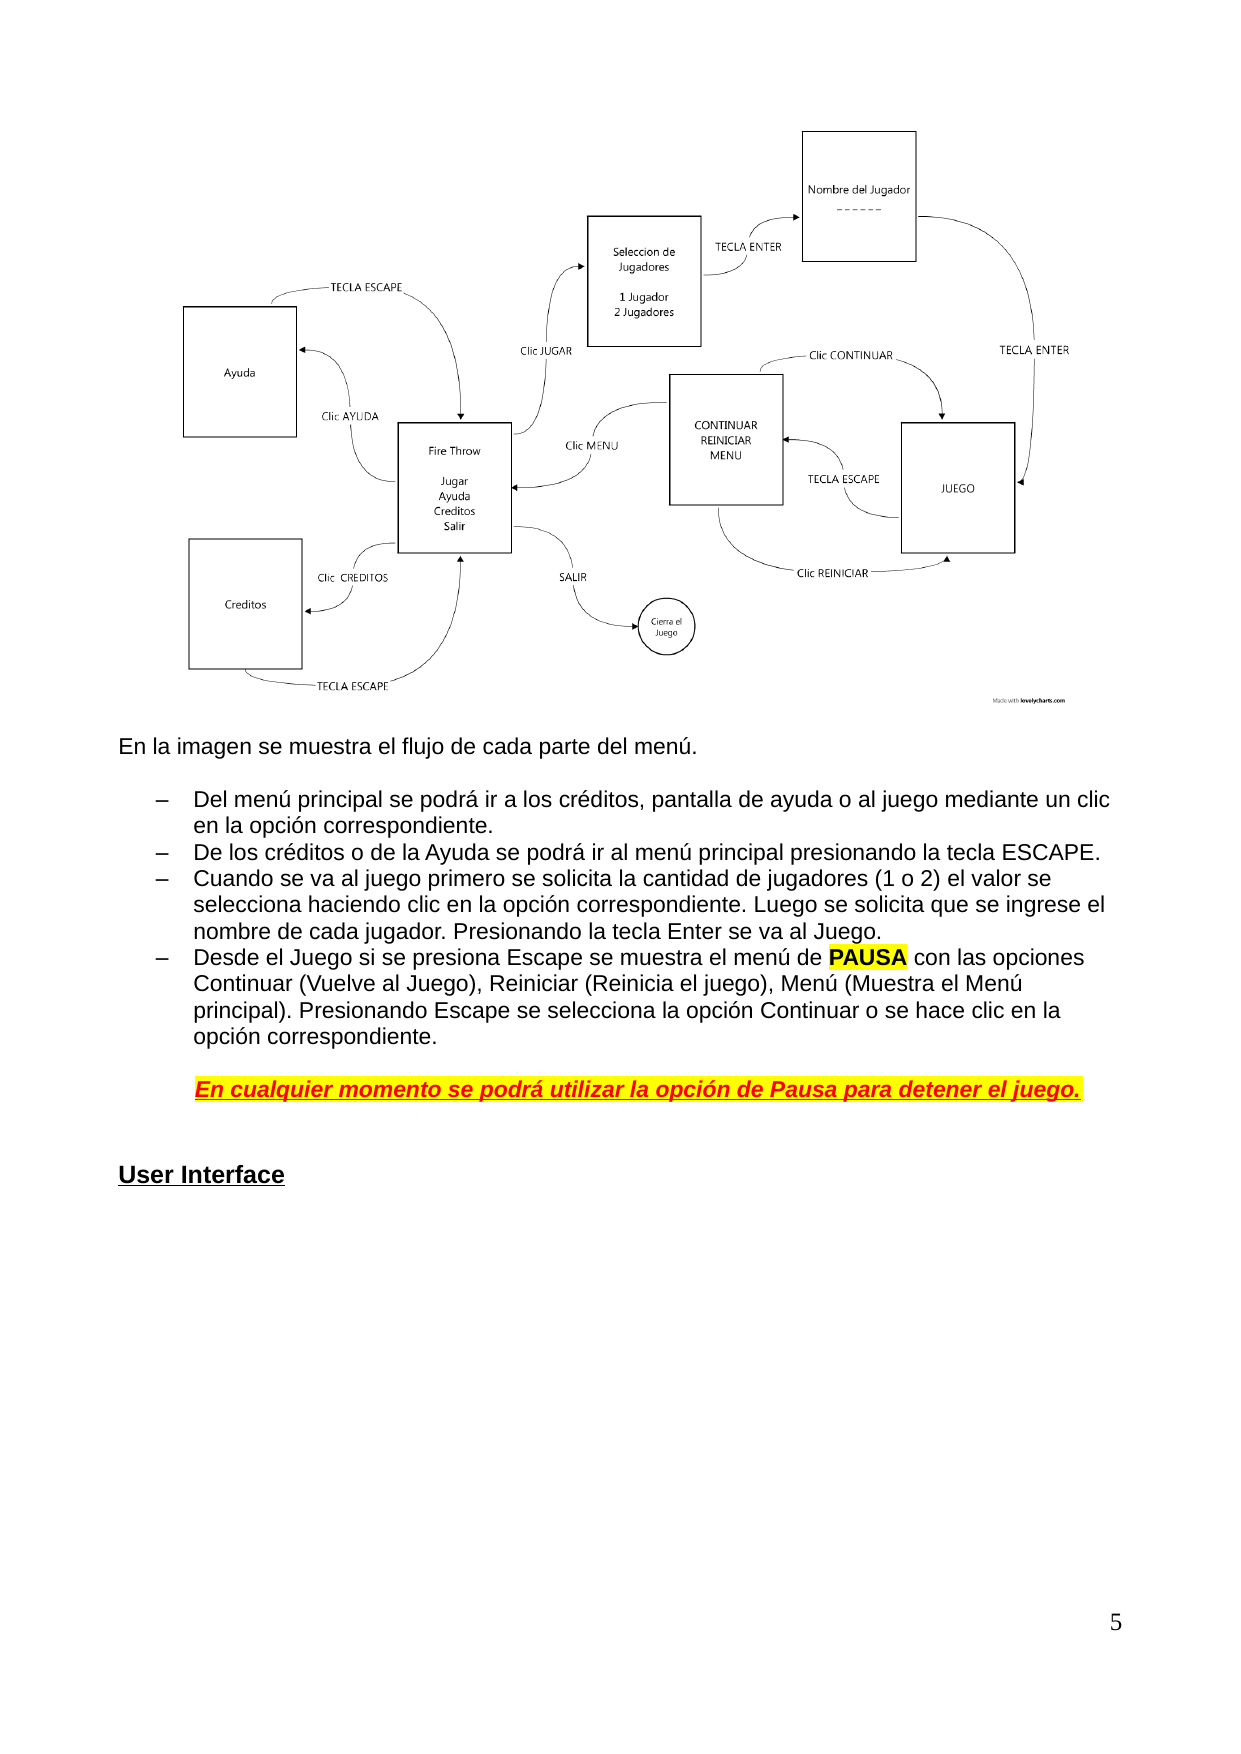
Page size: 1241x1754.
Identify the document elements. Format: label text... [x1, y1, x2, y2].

picture [170, 118, 1070, 705]
list Cuando se va al juego primero se solicita la cantidad de jugadores (1 o 2) el valor se selecciona haciendo clic en la opción correspondiente. Luego se solicita que se ingrese el nombre de cada jugador. Presionando la tecla Enter se va al Juego. [156, 865, 1122, 944]
list Desde el Juego si se presiona Escape se muestra el menú de PAUSA con las opciones Continuar (Vuelve al Juego), Reiniciar (Reinicia el juego), Menú (Muestra el Menú principal). Presionando Escape se selecciona la opción Continuar o se hace clic en la opción correspondiente. [156, 944, 1122, 1049]
text En la imagen se muestra el flujo de cada parte del menú. [118, 733, 1122, 759]
list De los créditos o de la Ayuda se podrá ir al menú principal presionando la tecla ESCAPE. [156, 838, 1122, 865]
list En cualquier momento se podrá utilizar la opción de Pausa para detener el juego. [118, 1076, 1122, 1102]
list Del menú principal se podrá ir a los créditos, pantalla de ayuda o al juego mediante un clic en la opción correspondiente. [156, 786, 1122, 838]
list User Interface [116, 1159, 1122, 1188]
